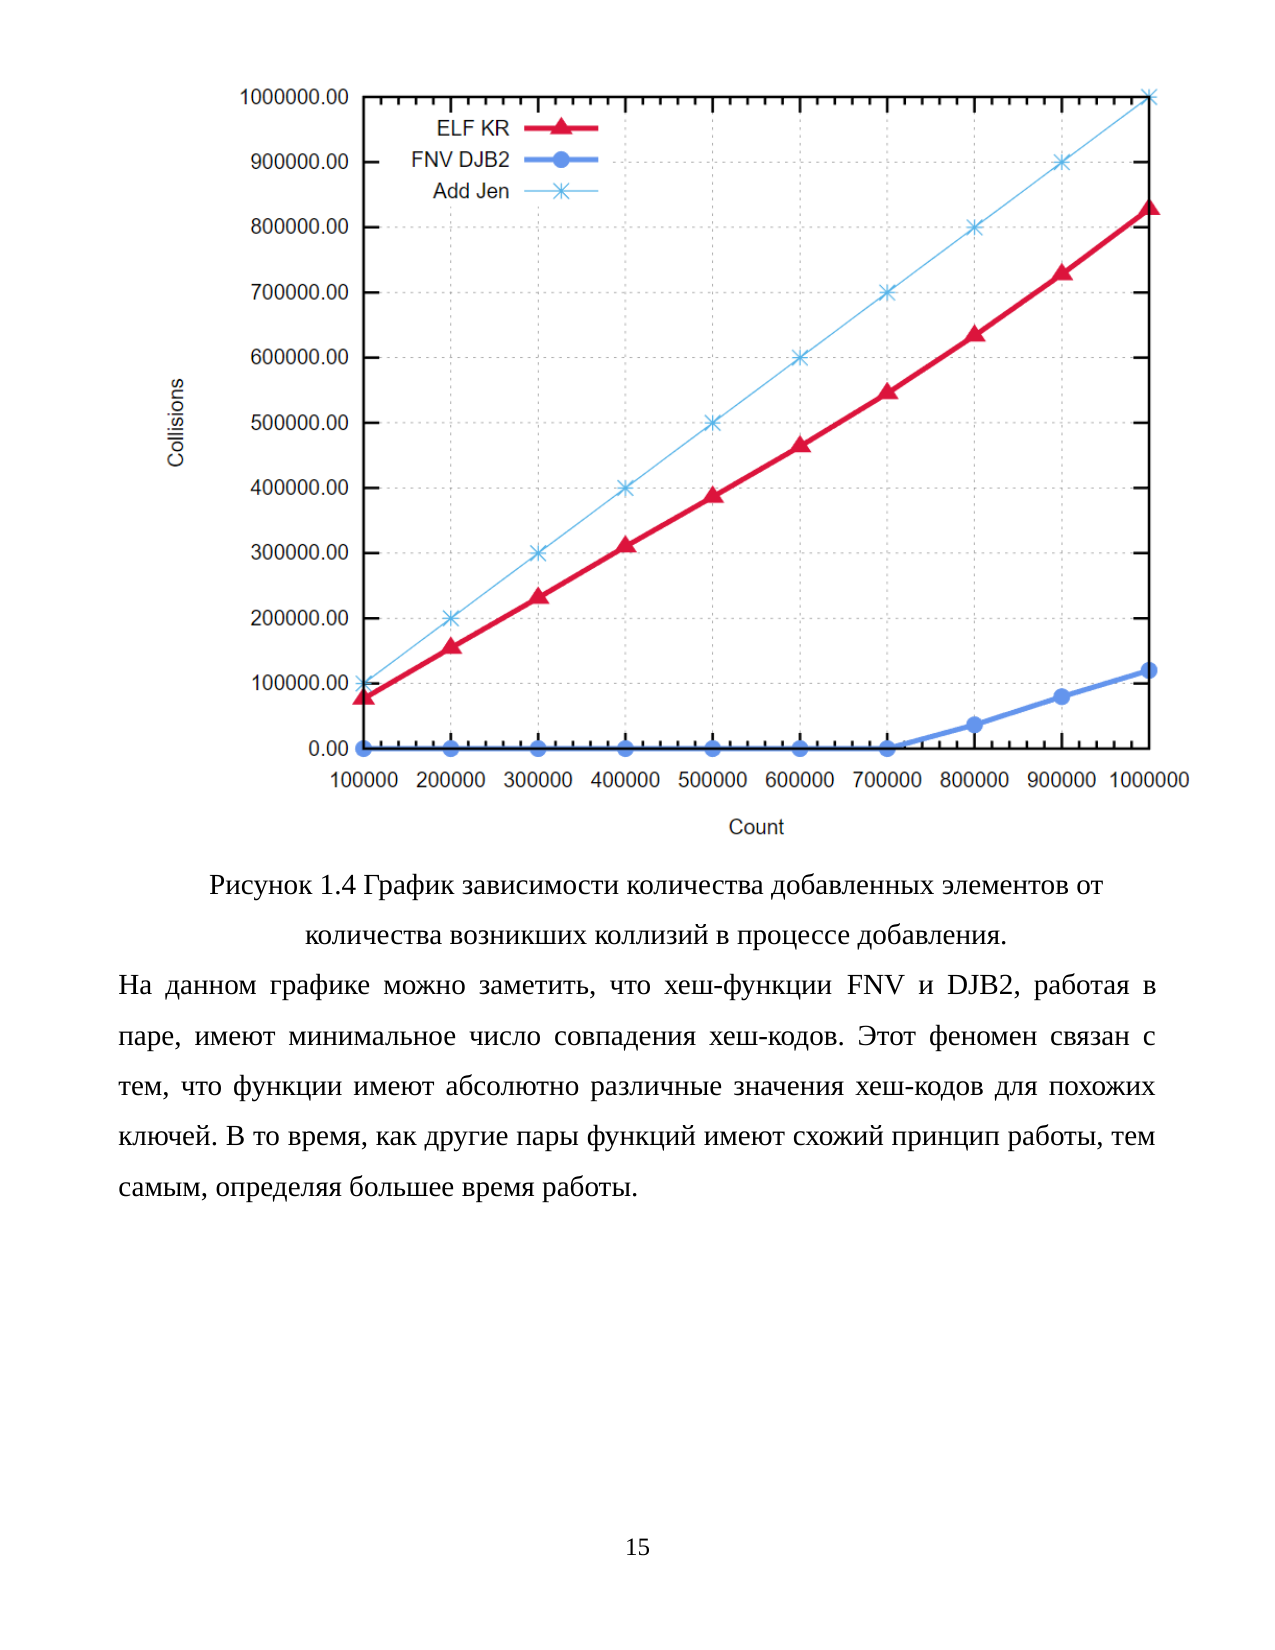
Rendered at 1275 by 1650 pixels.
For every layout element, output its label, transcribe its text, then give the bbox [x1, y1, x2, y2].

text Рисунок 1.4 График зависимости количества добавленных элементов от количества возникших коллизий в процессе добавления. [156, 867, 1157, 951]
text На данном графике можно заметить, что хеш-функции FNV и DJB2, работая в паре, имеют минимальное число совпадения хеш-кодов. Этот феномен связан с тем, что функции имеют абсолютно различные значения хеш-кодов для похожих ключей. В то время, как другие пары функций имеют схожий принцип работы, тем самым, определяя большее время работы. [118, 967, 1157, 1202]
picture [155, 75, 1195, 851]
